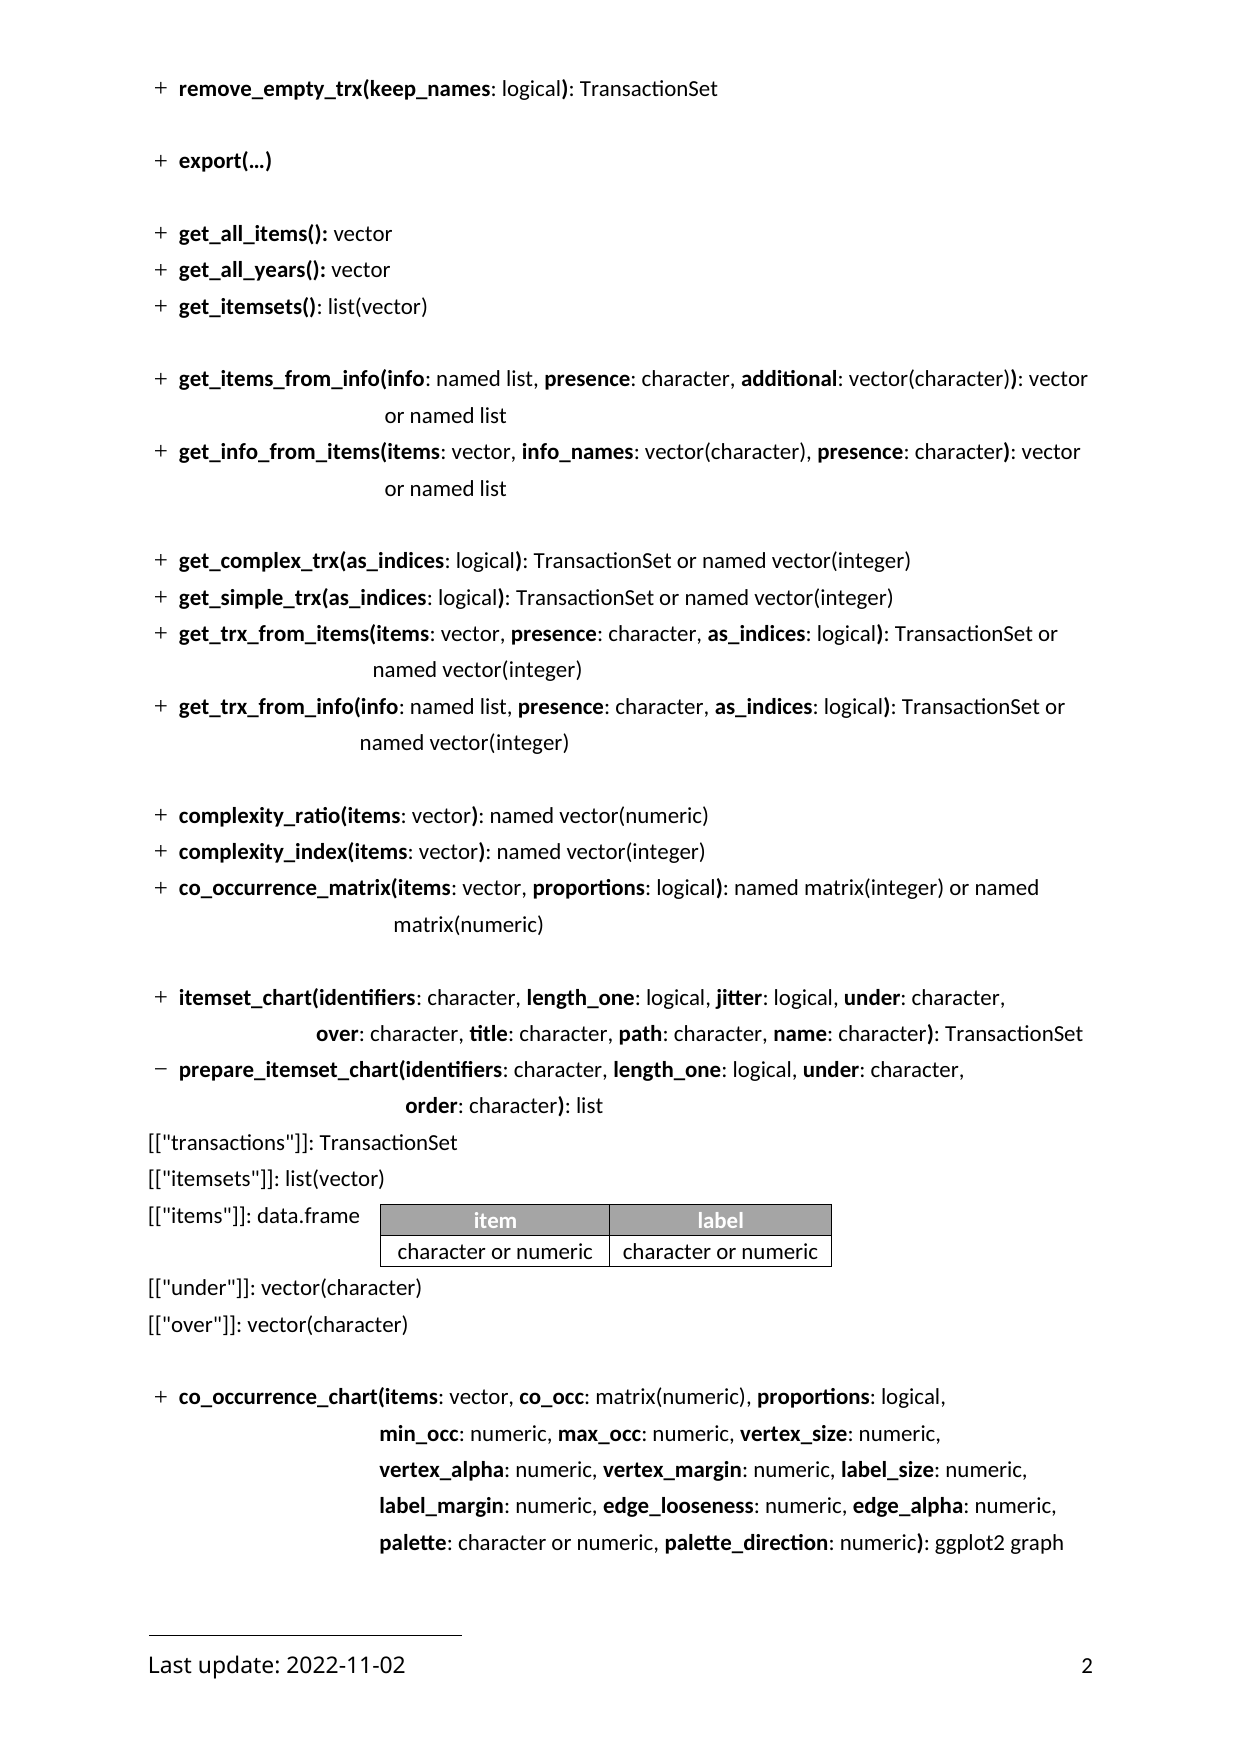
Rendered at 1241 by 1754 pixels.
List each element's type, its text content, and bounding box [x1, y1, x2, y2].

text get_itemsets(): list(vector) [148, 292, 1093, 320]
text export(…) [148, 146, 1093, 174]
text prepare_itemset_chart(identifiers: character, length_one: logical, under: character, [148, 1055, 1093, 1083]
text get_all_years(): vector [148, 256, 1093, 283]
text itemset_chart(identifiers: character, length_one: logical, jitter: logical, under: character, [148, 983, 1093, 1011]
text get_complex_trx(as_indices: logical): TransactionSet or named vector(integer) [148, 546, 1093, 574]
text [["transactions"]]: TransactionSet [148, 1128, 1093, 1156]
text named vector(integer) [148, 728, 1093, 756]
text co_occurrence_matrix(items: vector, proportions: logical): named matrix(integer) or named [148, 873, 1093, 902]
text matrix(numeric) [148, 910, 1093, 938]
text [["itemsets"]]: list(vector) [148, 1164, 1093, 1192]
text or named list [295, 474, 1093, 502]
text get_all_items(): vector [148, 219, 1093, 247]
text palette: character or numeric, palette_direction: numeric): ggplot2 graph [295, 1528, 1093, 1556]
text over: character, title: character, path: character, name: character): TransactionSet [221, 1019, 1093, 1047]
text named vector(integer) [295, 655, 1093, 683]
text get_simple_trx(as_indices: logical): TransactionSet or named vector(integer) [148, 583, 1093, 611]
text get_trx_from_info(info: named list, presence: character, as_indices: logical): TransactionSet or [148, 692, 1093, 720]
text remove_empty_trx(keep_names: logical): TransactionSet [148, 74, 1093, 102]
text co_occurrence_chart(items: vector, co_occ: matrix(numeric), proportions: logical, [148, 1382, 1093, 1411]
text [["over"]]: vector(character) [148, 1310, 1093, 1338]
table_header label [610, 1205, 831, 1235]
text get_items_from_info(info: named list, presence: character, additional: vector(character)): vector [148, 364, 1093, 393]
text get_trx_from_items(items: vector, presence: character, as_indices: logical): TransactionSet or [148, 619, 1093, 647]
table_cell character or numeric [381, 1236, 609, 1266]
text complexity_ratio(items: vector): named vector(numeric) [148, 801, 1093, 829]
table_cell character or numeric [610, 1236, 831, 1266]
text [["under"]]: vector(character) [148, 1273, 1093, 1301]
text or named list [295, 401, 1093, 429]
text complexity_index(items: vector): named vector(integer) [148, 837, 1093, 865]
text min_occ: numeric, max_occ: numeric, vertex_size: numeric, [295, 1419, 1093, 1447]
text label_margin: numeric, edge_looseness: numeric, edge_alpha: numeric, [295, 1492, 1093, 1519]
text vertex_alpha: numeric, vertex_margin: numeric, label_size: numeric, [295, 1455, 1093, 1483]
text [["items"]]: data.frame [148, 1195, 1093, 1277]
table_header item [381, 1205, 609, 1235]
text get_info_from_items(items: vector, info_names: vector(character), presence: character): vector [148, 437, 1093, 465]
text order: character): list [295, 1092, 1093, 1120]
